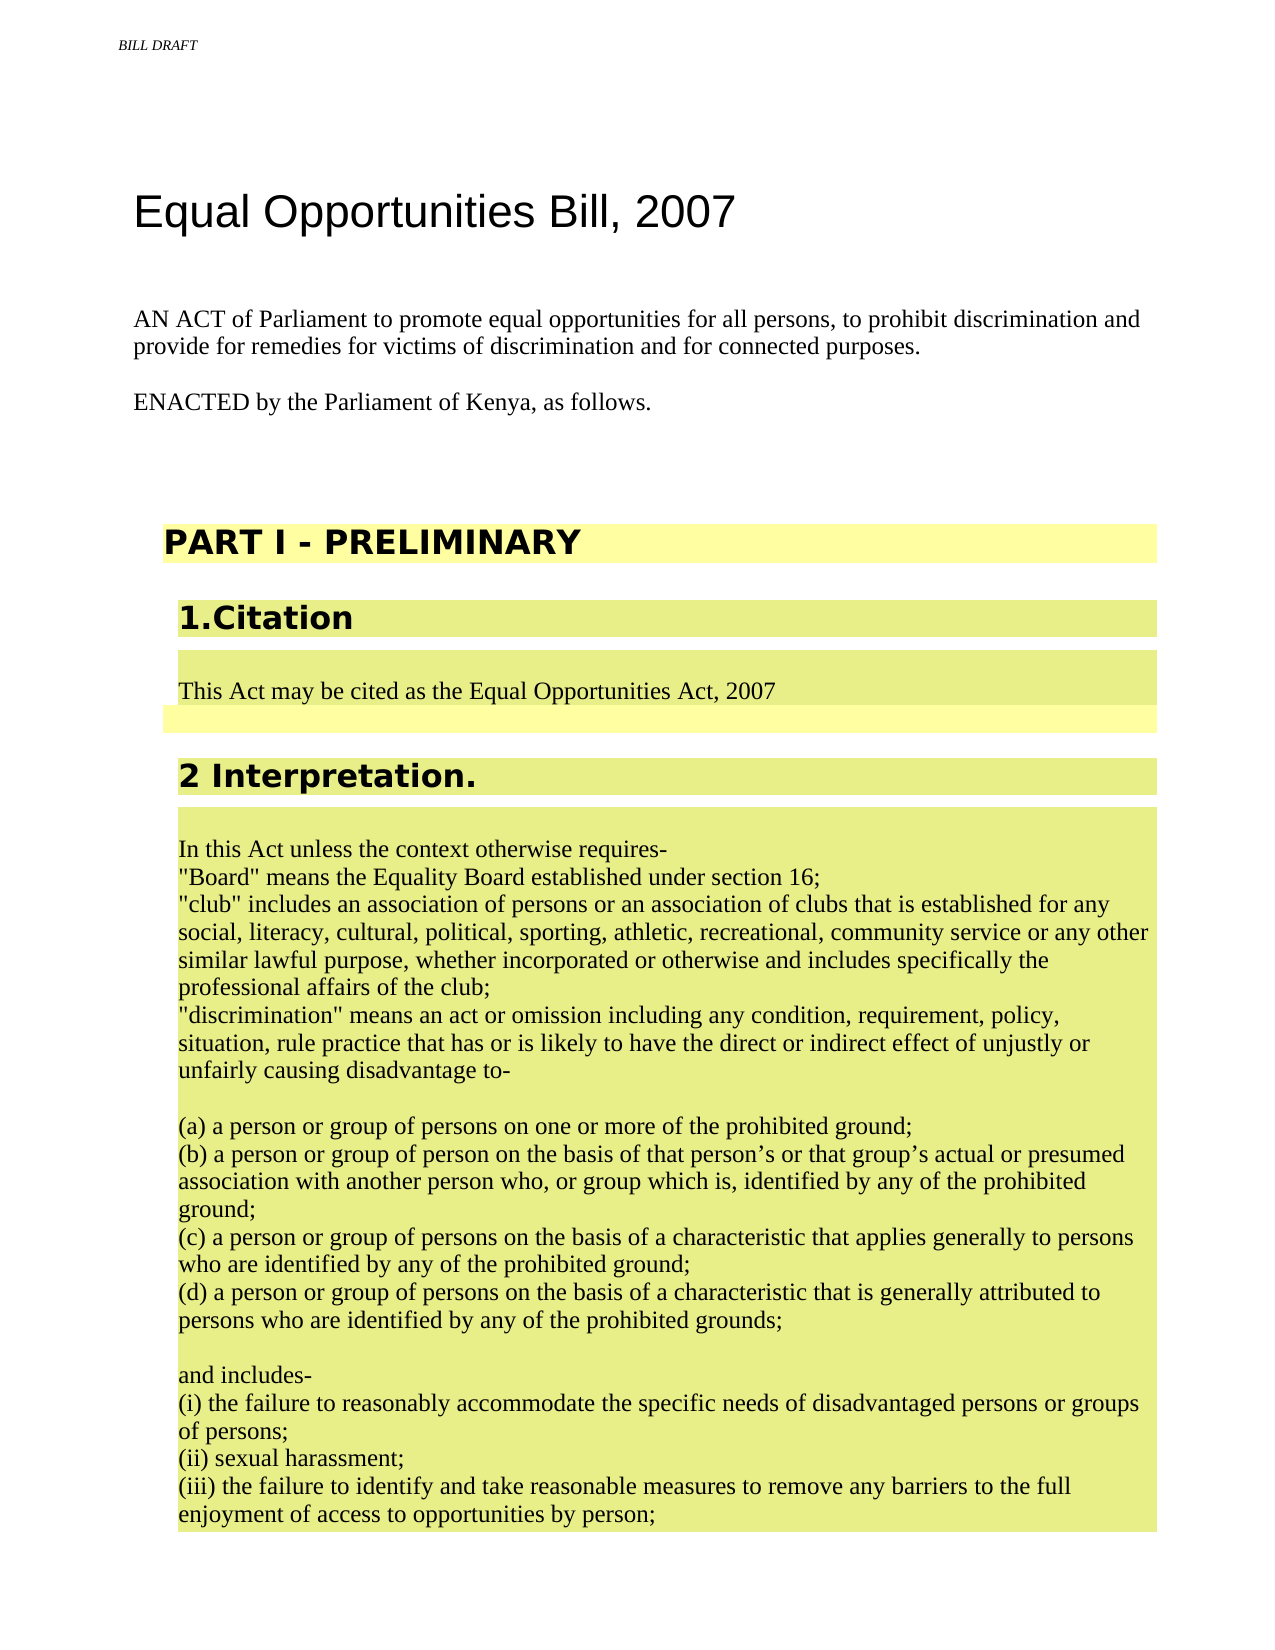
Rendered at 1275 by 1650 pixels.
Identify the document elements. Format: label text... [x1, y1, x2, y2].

text (b) a person or group of person on the basis of that person’s or that group’s actual or presumed association with another person who, or group which is, identified by any of the prohibited ground; [178, 1140, 1157, 1223]
text and includes- [178, 1361, 1157, 1389]
text (d) a person or group of persons on the basis of a characteristic that is generally attributed to persons who are identified by any of the prohibited grounds; [178, 1278, 1157, 1334]
text ENACTED by the Parliament of Kenya, as follows. [133, 388, 1157, 416]
subtitle Equal Opportunities Bill, 2007 [133, 186, 1157, 237]
text In this Act unless the context otherwise requires- [178, 835, 1157, 863]
text AN ACT of Parliament to promote equal opportunities for all persons, to prohibit discrimination and provide for remedies for victims of discrimination and for connected purposes. [133, 305, 1157, 360]
text (c) a person or group of persons on the basis of a characteristic that applies generally to persons who are identified by any of the prohibited ground; [178, 1223, 1157, 1278]
text This Act may be cited as the Equal Opportunities Act, 2007 [178, 677, 1157, 705]
text (i) the failure to reasonably accommodate the specific needs of disadvantaged persons or groups of persons; [178, 1389, 1157, 1444]
text (a) a person or group of persons on one or more of the prohibited ground; [178, 1112, 1157, 1140]
text (iii) the failure to identify and take reasonable measures to remove any barriers to the full enjoyment of access to opportunities by person; [178, 1472, 1157, 1528]
subtitle PART I - PRELIMINARY [163, 524, 1157, 563]
text (ii) sexual harassment; [178, 1444, 1157, 1472]
text "Board" means the Equality Board established under section 16; [178, 863, 1157, 890]
subtitle 2 Interpretation. [178, 758, 1157, 795]
text "club" includes an association of persons or an association of clubs that is established for any social, literacy, cultural, political, sporting, athletic, recreational, community service or any other similar lawful purpose, whether incorporated or otherwise and includes specifically the professional affairs of the club; [178, 890, 1157, 1001]
text "discrimination" means an act or omission including any condition, requirement, policy, situation, rule practice that has or is likely to have the direct or indirect effect of unjustly or unfairly causing disadvantage to- [178, 1001, 1157, 1084]
subtitle 1.Citation [178, 600, 1157, 637]
